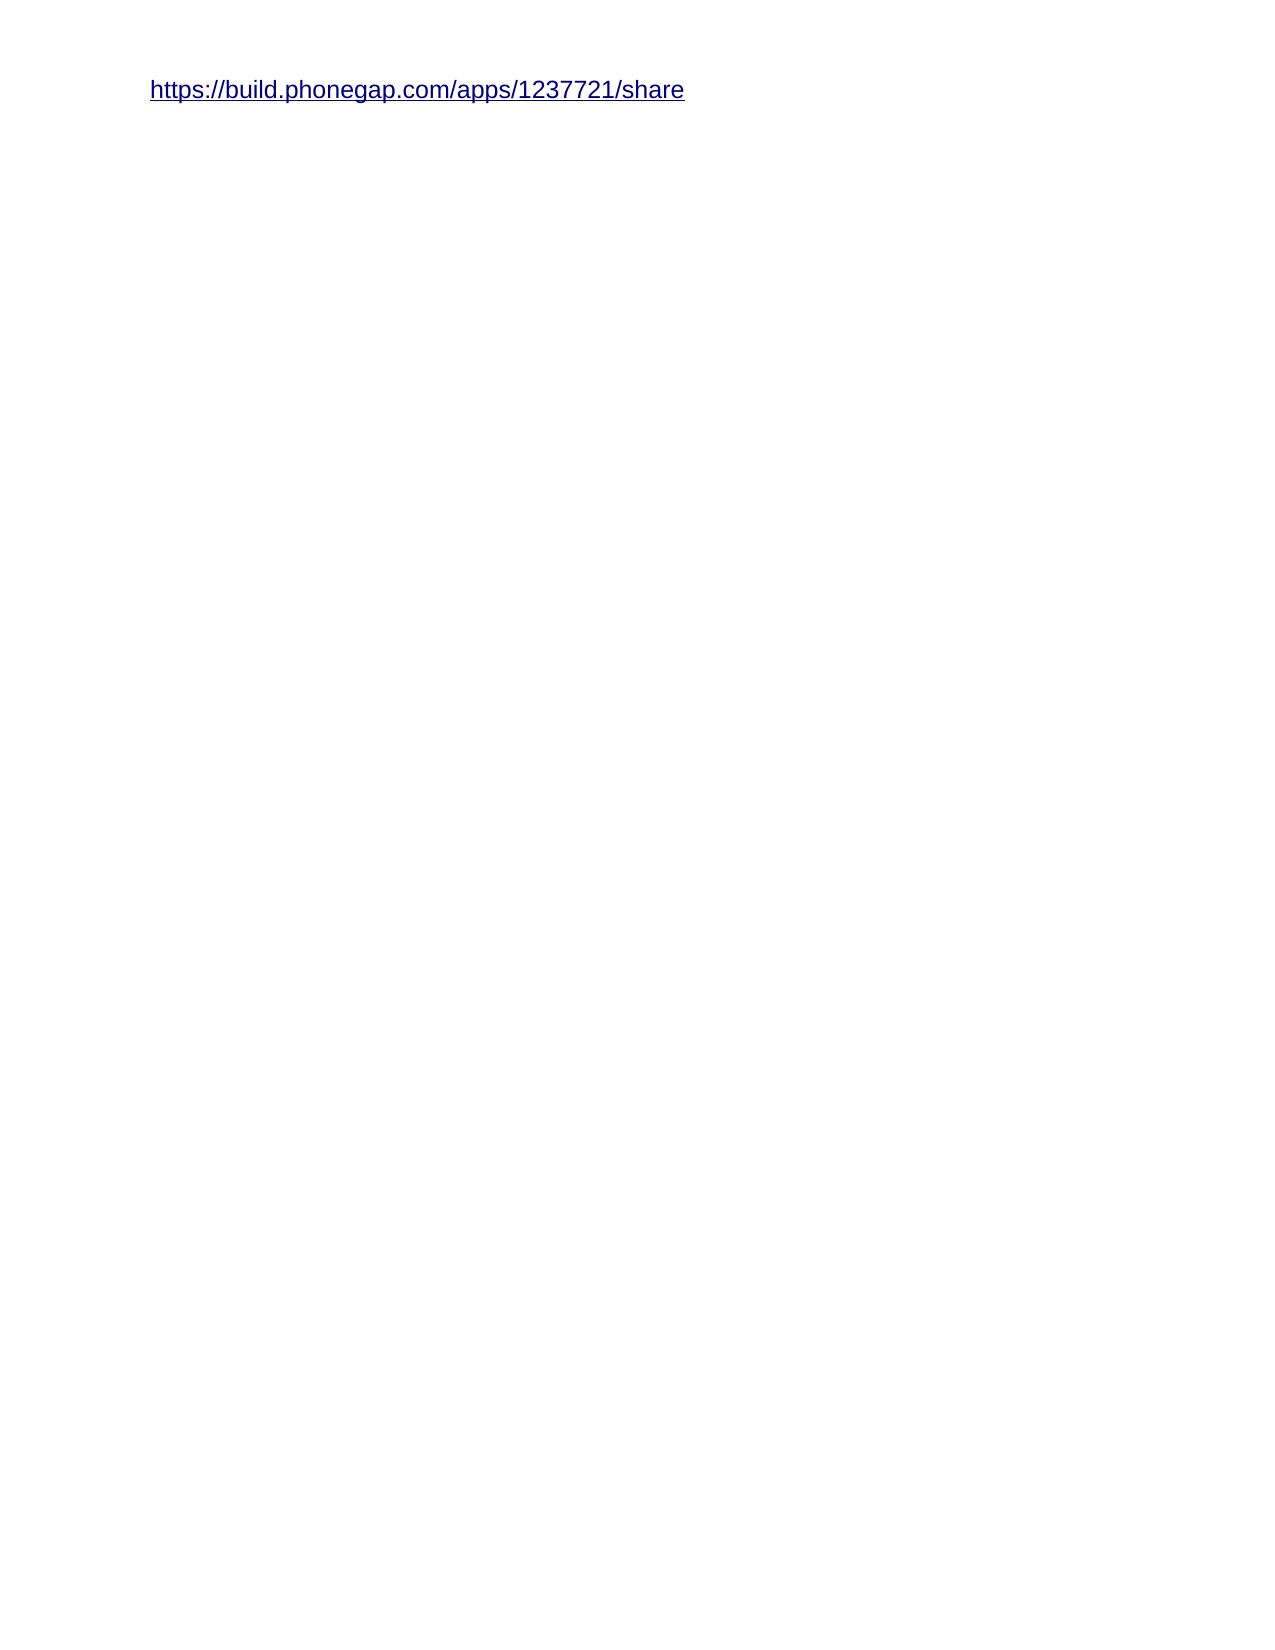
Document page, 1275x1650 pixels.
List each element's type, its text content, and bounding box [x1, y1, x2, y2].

text https://build.phonegap.com/apps/1237721/share [150, 75, 1125, 104]
